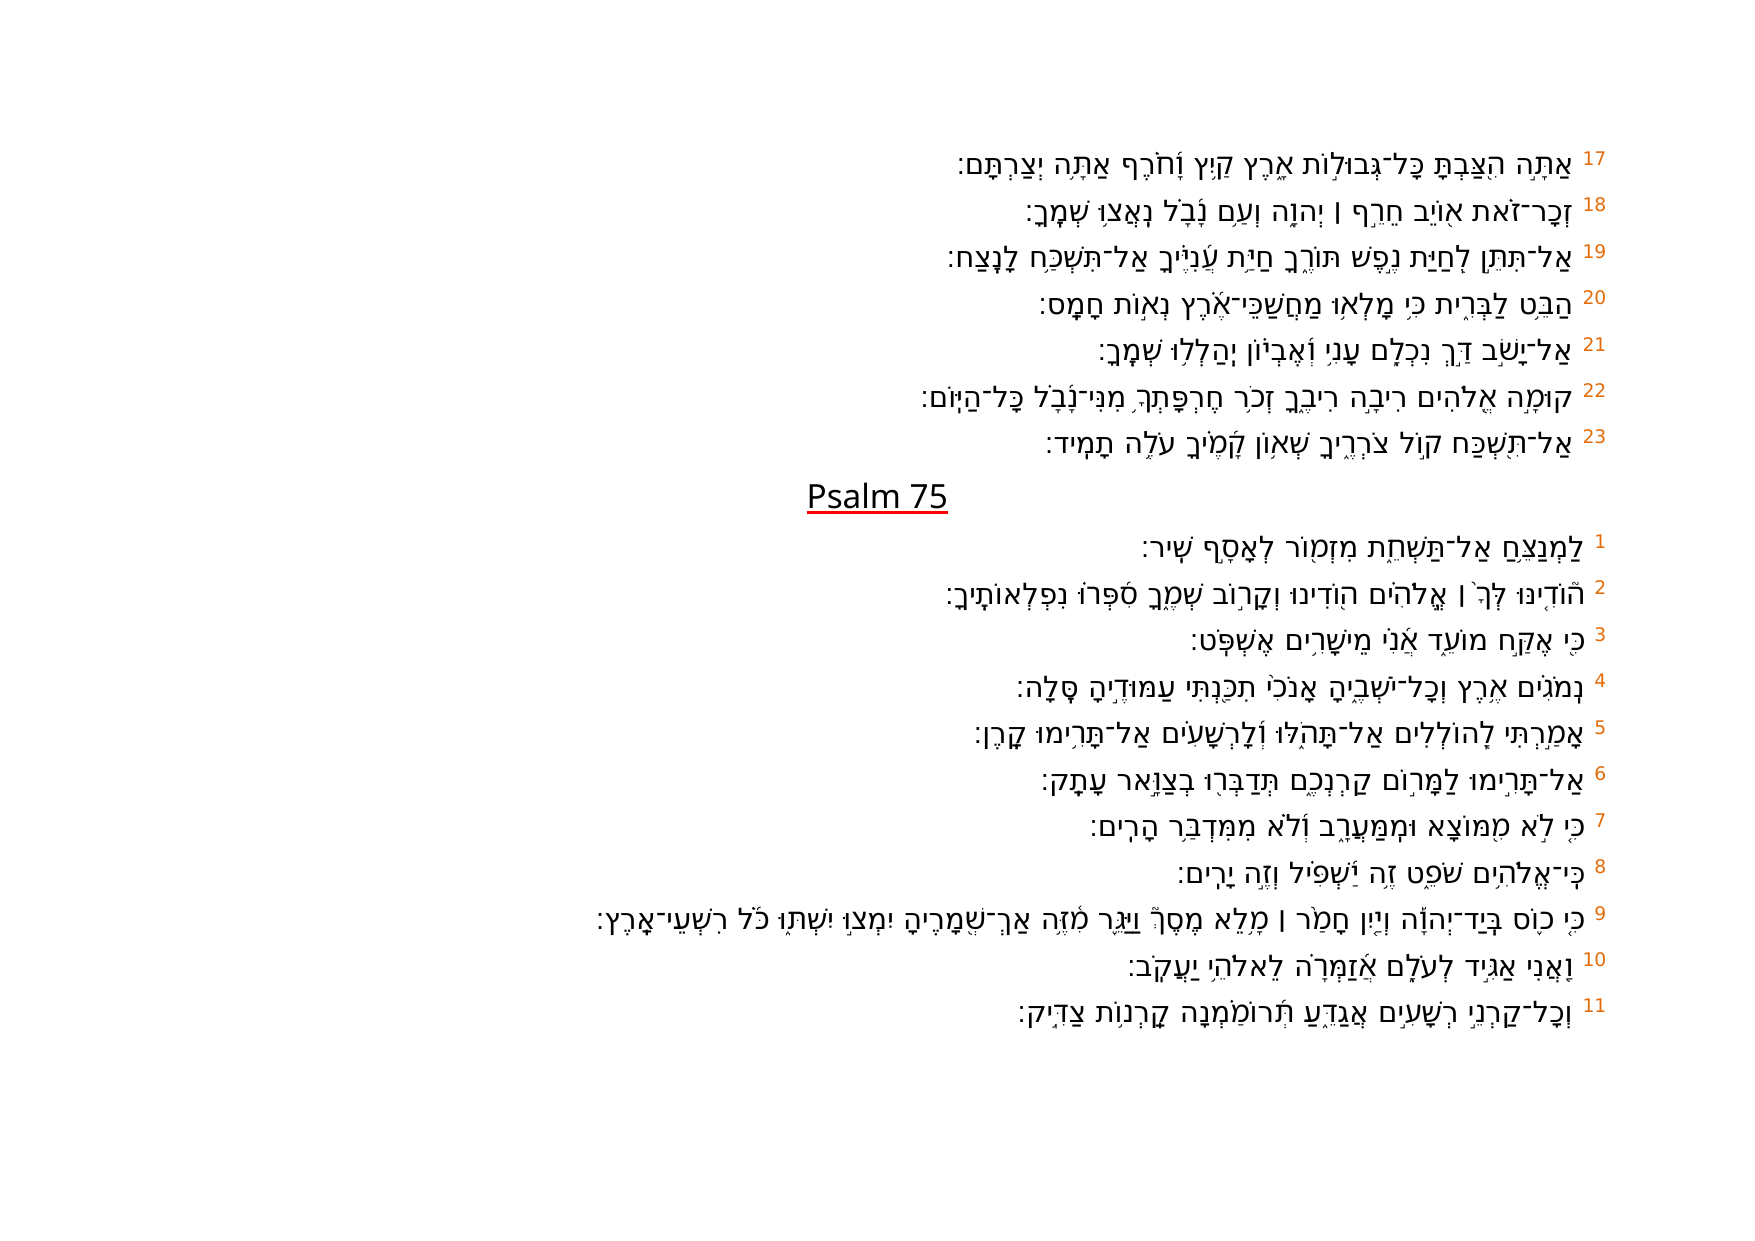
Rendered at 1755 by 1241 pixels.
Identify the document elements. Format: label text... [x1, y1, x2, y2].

text 5 אָמַ֣רְתִּי לַֽ֭הוֹלְלִים אַל־תָּהֹ֑לּוּ וְ֝לָרְשָׁעִ֗ים אַל־תָּרִ֥ימוּ קָֽרֶן׃ ‬‬‬‬ [148, 717, 1606, 751]
text 4 נְֽמֹגִ֗ים אֶ֥רֶץ וְכָל־יֹשְׁבֶ֑יהָ אָנֹכִ֨י תִכַּ֖נְתִּי עַמּוּדֶ֣יהָ סֶּֽלָה׃ ‬‬‬‬ [148, 670, 1606, 704]
text 11 וְכָל־קַרְנֵ֣י רְשָׁעִ֣ים אֲגַדֵּ֑עַ תְּ֝רוֹמַ֗מְנָה קַֽרְנ֥וֹת צַדִּֽ֥יק׃ ‬‬‬‬‬ [148, 995, 1606, 1029]
text 6 אַל־תָּרִ֣ימוּ לַמָּר֣וֹם קַרְנְכֶ֑ם תְּדַבְּר֖וּ בְצַוָּ֣אר עָתָֽק׃ ‬‬‬‬ [148, 763, 1606, 797]
text 20 הַבֵּ֥ט לַבְּרִ֑ית כִּ֥י מָלְא֥וּ מַחֲשַׁכֵּי־אֶ֝֗רֶץ נְא֣וֹת חָמָֽס׃ ‬‬‬‬ [148, 287, 1606, 321]
text 17 אַתָּ֣ה הִ֭צַּבְתָּ כָּל־גְּבוּל֣וֹת אָ֑רֶץ קַ֥יִץ וָ֝חֹ֗רֶף אַתָּ֥ה יְצַרְתָּם׃ ‬‬‬‬ [148, 148, 1606, 182]
text 9 כִּ֤י כ֪וֹס בְּֽיַד־יְהוָ֡ה וְיַ֤יִן חָמַ֨ר ׀ מָ֥לֵא מֶסֶךְ֮ וַיַּגֵּ֢ר מִ֫זֶּ֥ה אַךְ־שְׁ֭מָרֶיהָ יִמְצ֣וּ יִשְׁתּ֑וּ כֹּ֝֗ל רִשְׁעֵי־אָֽרֶץ׃ ‬‬‬‬ [148, 902, 1606, 936]
text 10 וַ֭אֲנִי אַגִּ֣יד לְעֹלָ֑ם אֲ֝זַמְּרָ֗ה לֵאלֹהֵ֥י יַעֲקֹֽב׃ ‬‬‬‬ [148, 949, 1606, 983]
text 8 כִּֽי־אֱלֹהִ֥ים שֹׁפֵ֑ט זֶ֥ה יַ֝שְׁפִּ֗יל וְזֶ֣ה יָרִֽים׃ ‬‬‬‬ [148, 856, 1606, 890]
text 7 כִּ֤י לֹ֣א מִ֭מּוֹצָא וּמִֽמַּעֲרָ֑ב וְ֝לֹ֗א מִמִּדְבַּ֥ר הָרִֽים׃ ‬‬‬‬ [148, 809, 1606, 843]
text 22 קוּמָ֣ה אֱ֭לֹהִים רִיבָ֣ה רִיבֶ֑ךָ זְכֹ֥ר חֶרְפָּתְךָ֥ מִנִּי־נָ֝בָ֗ל כָּל־הַיּֽוֹם׃ ‬‬‬‬ [148, 380, 1606, 414]
text 3 כִּ֭י אֶקַּ֣ח מוֹעֵ֑ד אֲ֝נִ֗י מֵישָׁרִ֥ים אֶשְׁפֹּֽט׃ ‬‬‬‬ [148, 624, 1606, 658]
text 1 לַמְנַצֵּ֥חַ אַל־תַּשְׁחֵ֑ת מִזְמ֖וֹר לְאָסָ֣ף שִֽׁיר׃ ‬‬‬‬‬ [148, 531, 1606, 565]
text 21 אַל־יָשֹׁ֣ב דַּ֣ךְ נִכְלָ֑ם עָנִ֥י וְ֝אֶבְי֗וֹן יְֽהַלְל֥וּ שְׁמֶֽךָ׃ ‬‬‬‬ [148, 333, 1606, 367]
text 2 ה֘וֹדִ֤ינּוּ לְּךָ֨ ׀ אֱ‍ֽלֹהִ֗ים ה֭וֹדִינוּ וְקָר֣וֹב שְׁמֶ֑ךָ סִ֝פְּר֗וּ נִפְלְאוֹתֶֽיךָ׃ ‬‬‬‬ [148, 577, 1606, 611]
text Psalm 75 [148, 473, 1606, 518]
text 18 זְכָר־זֹ֗את א֖וֹיֵב חֵרֵ֣ף ׀ יְהוָ֑ה וְעַ֥ם נָ֝בָ֗ל נִֽאֲצ֥וּ שְׁמֶֽךָ׃ ‬‬‬‬‬ [148, 194, 1606, 228]
text 19 אַל־תִּתֵּ֣ן לְ֭חַיַּת נֶ֣פֶשׁ תּוֹרֶ֑ךָ חַיַּ֥ת עֲ֝נִיֶּ֗יךָ אַל־תִּשְׁכַּ֥ח לָנֶֽצַח׃ ‬‬‬‬ [148, 241, 1606, 274]
text 23 אַל־תִּ֭שְׁכַּח ק֣וֹל צֹרְרֶ֑יךָ שְׁא֥וֹן קָ֝מֶ֗יךָ עֹלֶ֥ה תָמִֽיד׃ ‬‬‬‬ [148, 426, 1606, 460]
